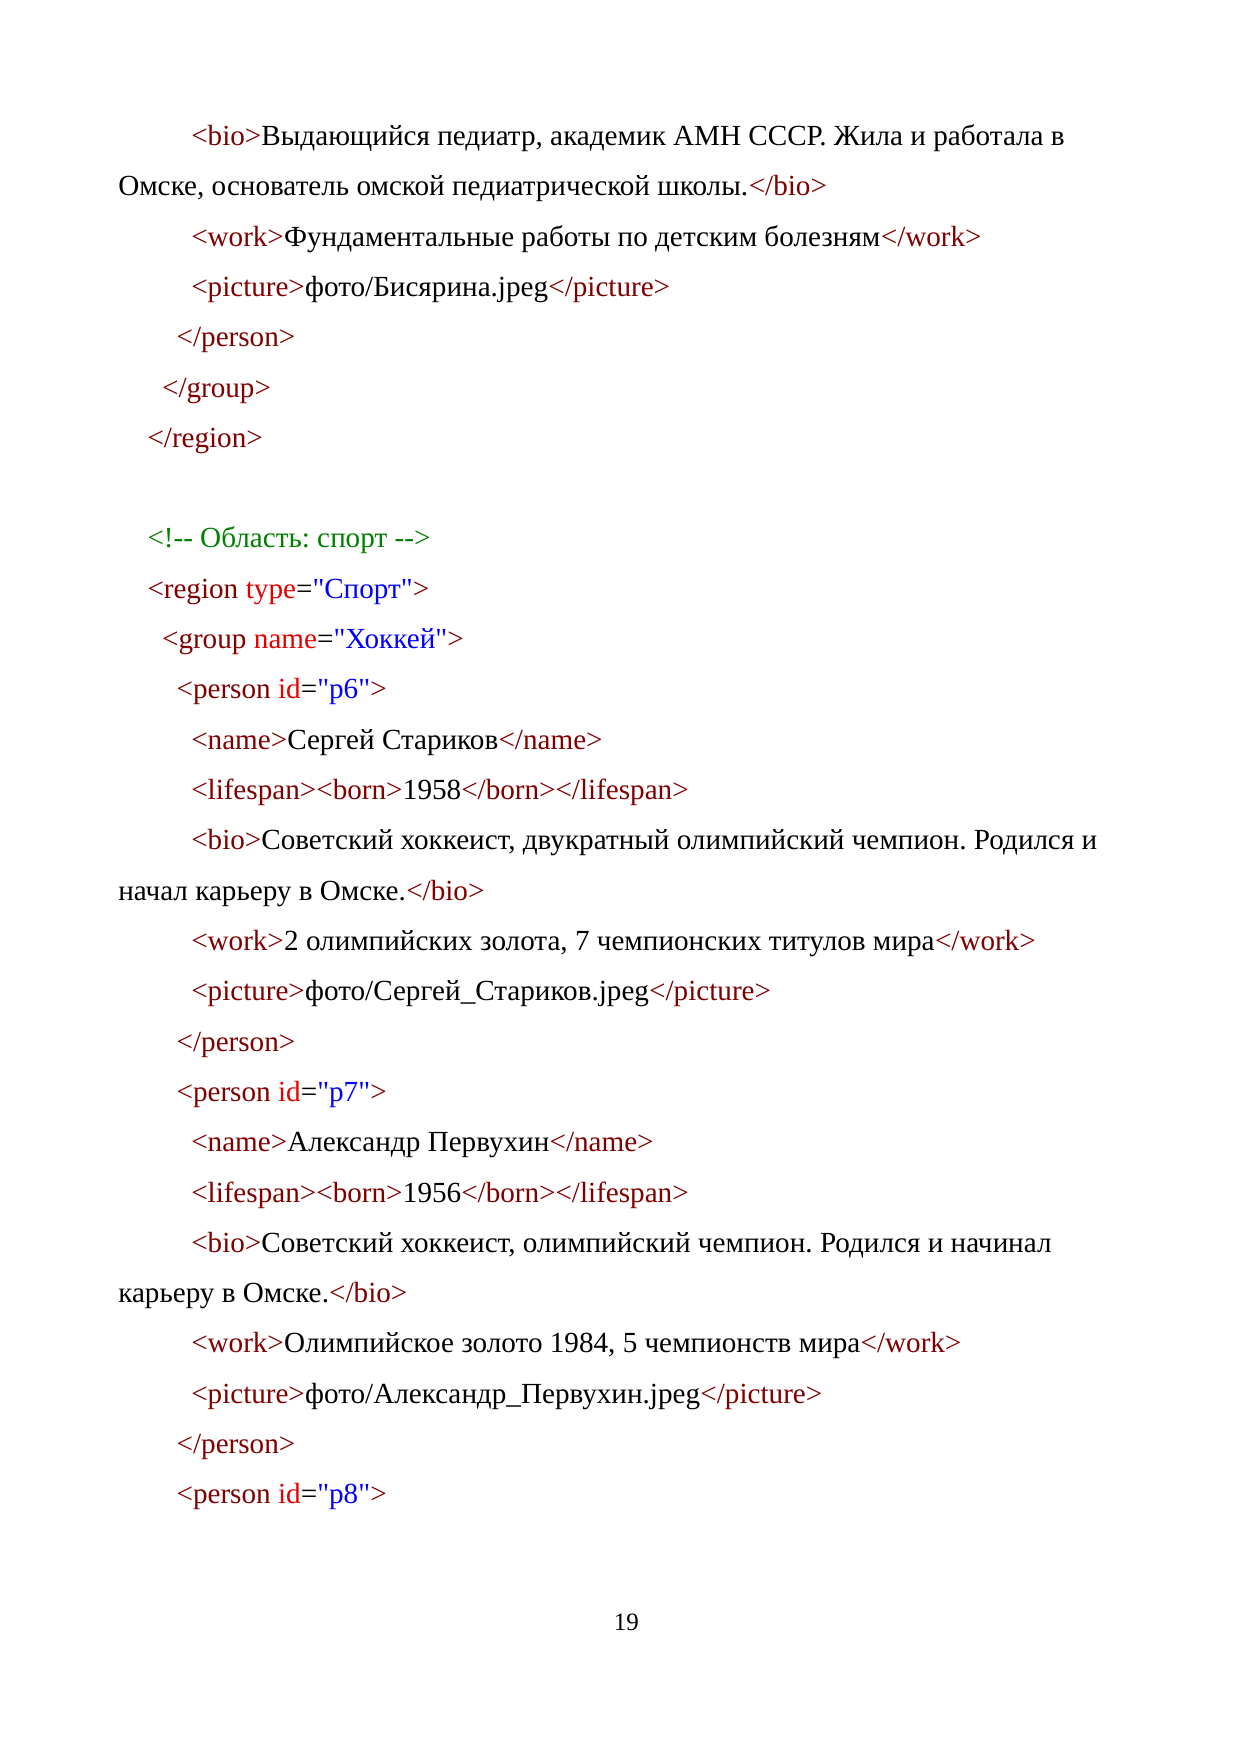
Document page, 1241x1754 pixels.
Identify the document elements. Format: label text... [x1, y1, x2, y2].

text <lifespan><born>1956</born></lifespan> [118, 1175, 1122, 1208]
text <bio>Выдающийся педиатр, академик АМН СССР. Жила и работала в Омске, основатель омской педиатрической школы.</bio> [118, 118, 1122, 202]
text </group> [118, 370, 1122, 403]
text <lifespan><born>1958</born></lifespan> [118, 772, 1122, 806]
text </person> [118, 1024, 1122, 1057]
text <person id="p6"> [118, 672, 1122, 705]
text <work>Фундаментальные работы по детским болезням</work> [118, 219, 1122, 252]
text <picture>фото/Александр_Первухин.jpeg</picture> [118, 1376, 1122, 1409]
text </region> [118, 420, 1122, 453]
text <!-- Область: спорт --> [118, 521, 1122, 554]
text <person id="p8"> [118, 1477, 1122, 1510]
text <work>2 олимпийских золота, 7 чемпионских титулов мира</work> [118, 923, 1122, 957]
text </person> [118, 319, 1122, 353]
text <work>Олимпийское золото 1984, 5 чемпионств мира</work> [118, 1326, 1122, 1359]
text <region type="Спорт"> [118, 571, 1122, 604]
text </person> [118, 1426, 1122, 1460]
text <picture>фото/Сергей_Стариков.jpeg</picture> [118, 973, 1122, 1007]
text <group name="Хоккей"> [118, 621, 1122, 655]
text <bio>Советский хоккеист, олимпийский чемпион. Родился и начинал карьеру в Омске.</bio> [118, 1225, 1122, 1309]
text <person id="p7"> [118, 1074, 1122, 1108]
text <name>Сергей Стариков</name> [118, 722, 1122, 755]
text <bio>Советский хоккеист, двукратный олимпийский чемпион. Родился и начал карьеру в Омске.</bio> [118, 822, 1122, 906]
text <picture>фото/Бисярина.jpeg</picture> [118, 269, 1122, 303]
text <name>Александр Первухин</name> [118, 1124, 1122, 1158]
